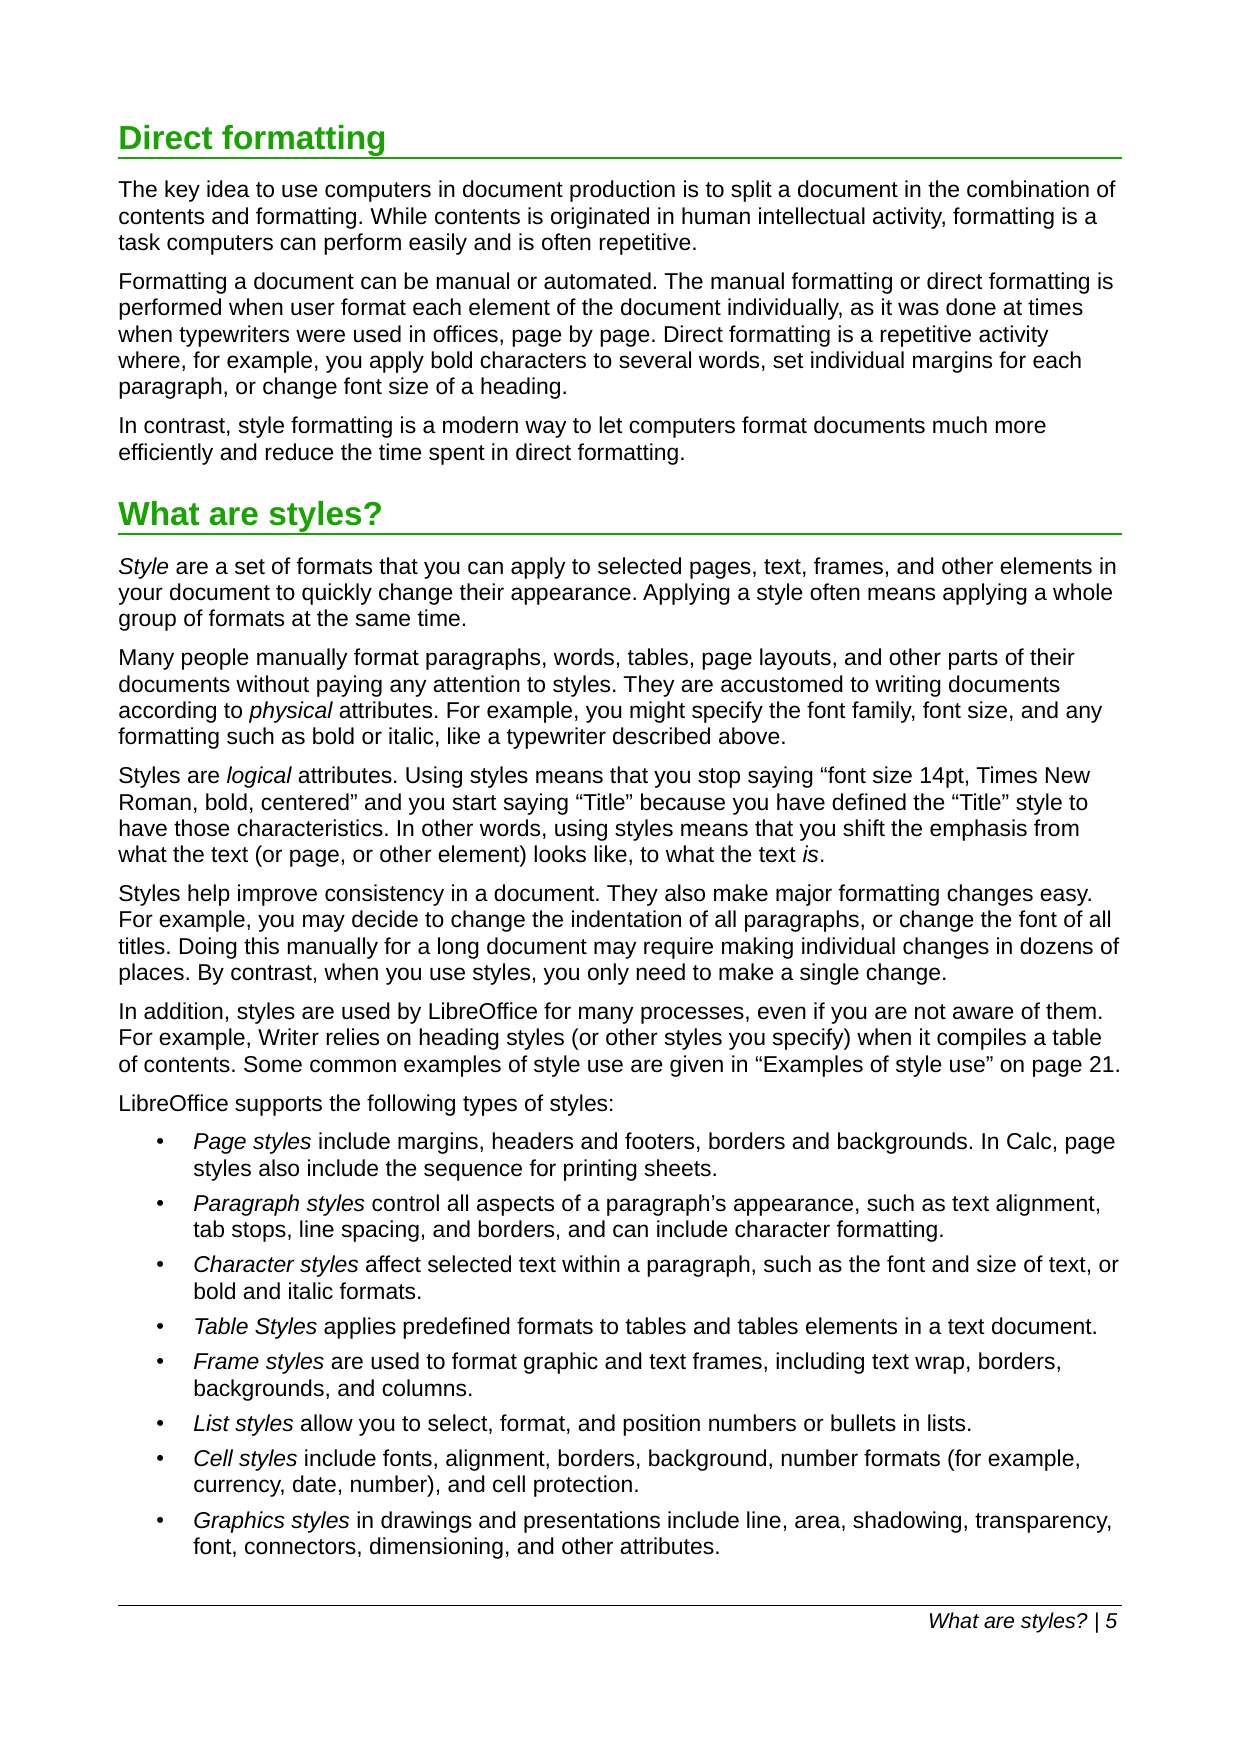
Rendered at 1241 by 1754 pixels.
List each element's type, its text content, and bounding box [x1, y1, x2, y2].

text LibreOffice supports the following types of styles: [118, 1089, 1122, 1116]
subtitle Direct formatting [118, 118, 1122, 157]
list Frame styles are used to format graphic and text frames, including text wrap, borders, backgrounds, and columns. [156, 1348, 1122, 1401]
text Many people manually format paragraphs, words, tables, page layouts, and other parts of their documents without paying any attention to styles. They are accustomed to writing documents according to physical attributes. For example, you might specify the font family, font size, and any formatting such as bold or italic, like a typewriter described above. [118, 644, 1122, 749]
list Character styles affect selected text within a paragraph, such as the font and size of text, or bold and italic formats. [156, 1251, 1122, 1304]
text Styles help improve consistency in a document. They also make major formatting changes easy. For example, you may decide to change the indentation of all paragraphs, or change the font of all titles. Doing this manually for a long document may require making individual changes in dozens of places. By contrast, when you use styles, you only need to make a single change. [118, 880, 1122, 985]
text Formatting a document can be manual or automated. The manual formatting or direct formatting is performed when user format each element of the document individually, as it was done at times when typewriters were used in offices, page by page. Direct formatting is a repetitive activity where, for example, you apply bold characters to several words, set individual margins for each paragraph, or change font size of a heading. [118, 268, 1122, 400]
text Styles are logical attributes. Using styles means that you stop saying “font size 14pt, Times New Roman, bold, centered” and you start saying “Title” because you have defined the “Title” style to have those characteristics. In other words, using styles means that you shift the emphasis from what the text (or page, or other element) looks like, to what the text is. [118, 762, 1122, 867]
text In contrast, style formatting is a modern way to let computers format documents much more efficiently and reduce the time spent in direct formatting. [118, 412, 1122, 465]
list Paragraph styles control all aspects of a paragraph’s appearance, such as text alignment, tab stops, line spacing, and borders, and can include character formatting. [156, 1190, 1122, 1243]
text The key idea to use computers in document production is to split a document in the combination of contents and formatting. While contents is originated in human intellectual activity, formatting is a task computers can perform easily and is often repetitive. [118, 176, 1122, 255]
list Table Styles applies predefined formats to tables and tables elements in a text document. [156, 1313, 1122, 1339]
text Style are a set of formats that you can apply to selected pages, text, frames, and other elements in your document to quickly change their appearance. Applying a style often means applying a whole group of formats at the same time. [118, 553, 1122, 632]
list List styles allow you to select, format, and position numbers or bullets in lists. [156, 1410, 1122, 1436]
subtitle What are styles? [118, 494, 1122, 533]
list Cell styles include fonts, alignment, borders, background, number formats (for example, currency, date, number), and cell protection. [156, 1445, 1122, 1498]
list Page styles include margins, headers and footers, borders and backgrounds. In Calc, page styles also include the sequence for printing sheets. [156, 1128, 1122, 1181]
list Graphics styles in drawings and presentations include line, area, shadowing, transparency, font, connectors, dimensioning, and other attributes. [156, 1507, 1122, 1559]
text In addition, styles are used by LibreOffice for many processes, even if you are not aware of them. For example, Writer relies on heading styles (or other styles you specify) when it compiles a table of contents. Some common examples of style use are given in “Examples of style use” on page 21. [118, 998, 1122, 1077]
